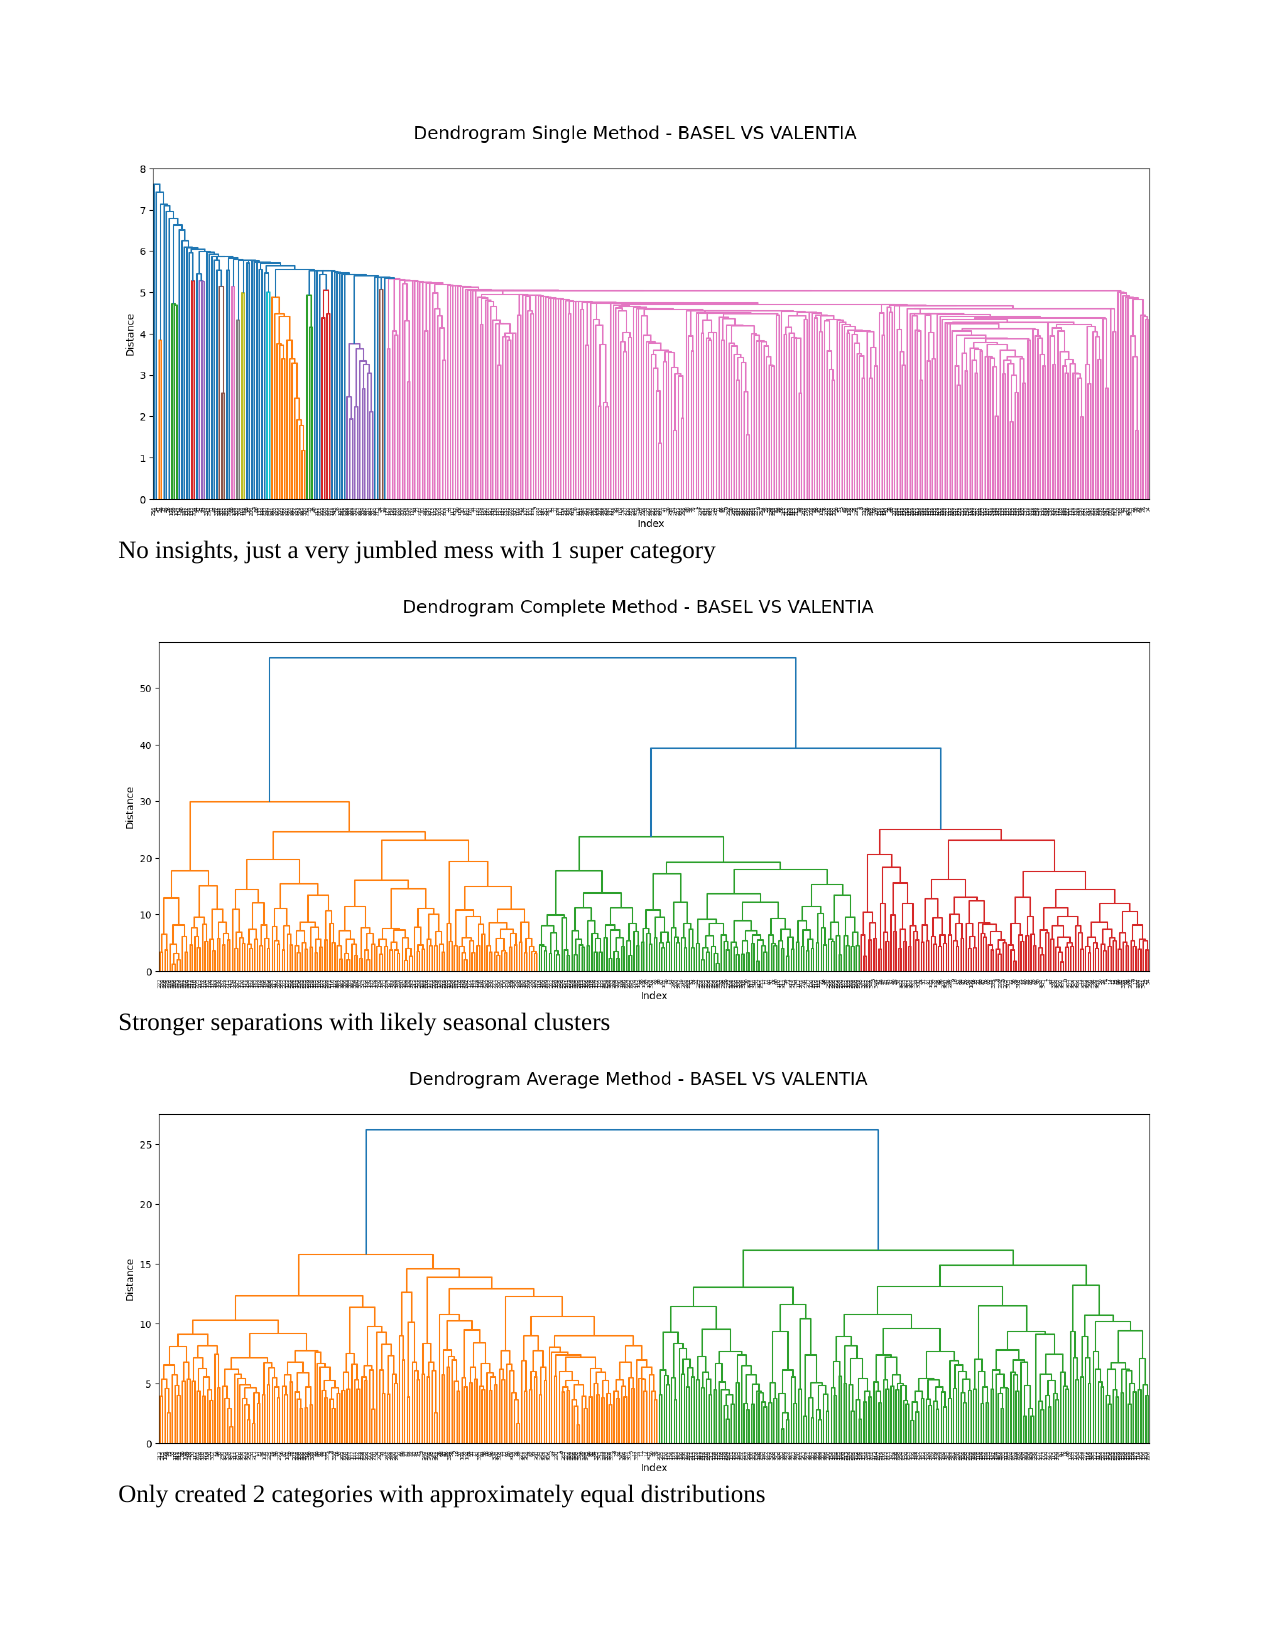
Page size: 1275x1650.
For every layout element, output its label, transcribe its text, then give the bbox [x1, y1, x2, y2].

text Stronger separations with likely seasonal clusters [118, 1008, 1157, 1036]
picture [118, 118, 1157, 536]
text No insights, just a very jumbled mess with 1 super category [118, 536, 1157, 564]
text Only created 2 categories with approximately equal distributions [118, 1480, 1157, 1508]
picture [118, 592, 1157, 1008]
picture [118, 1065, 1157, 1480]
